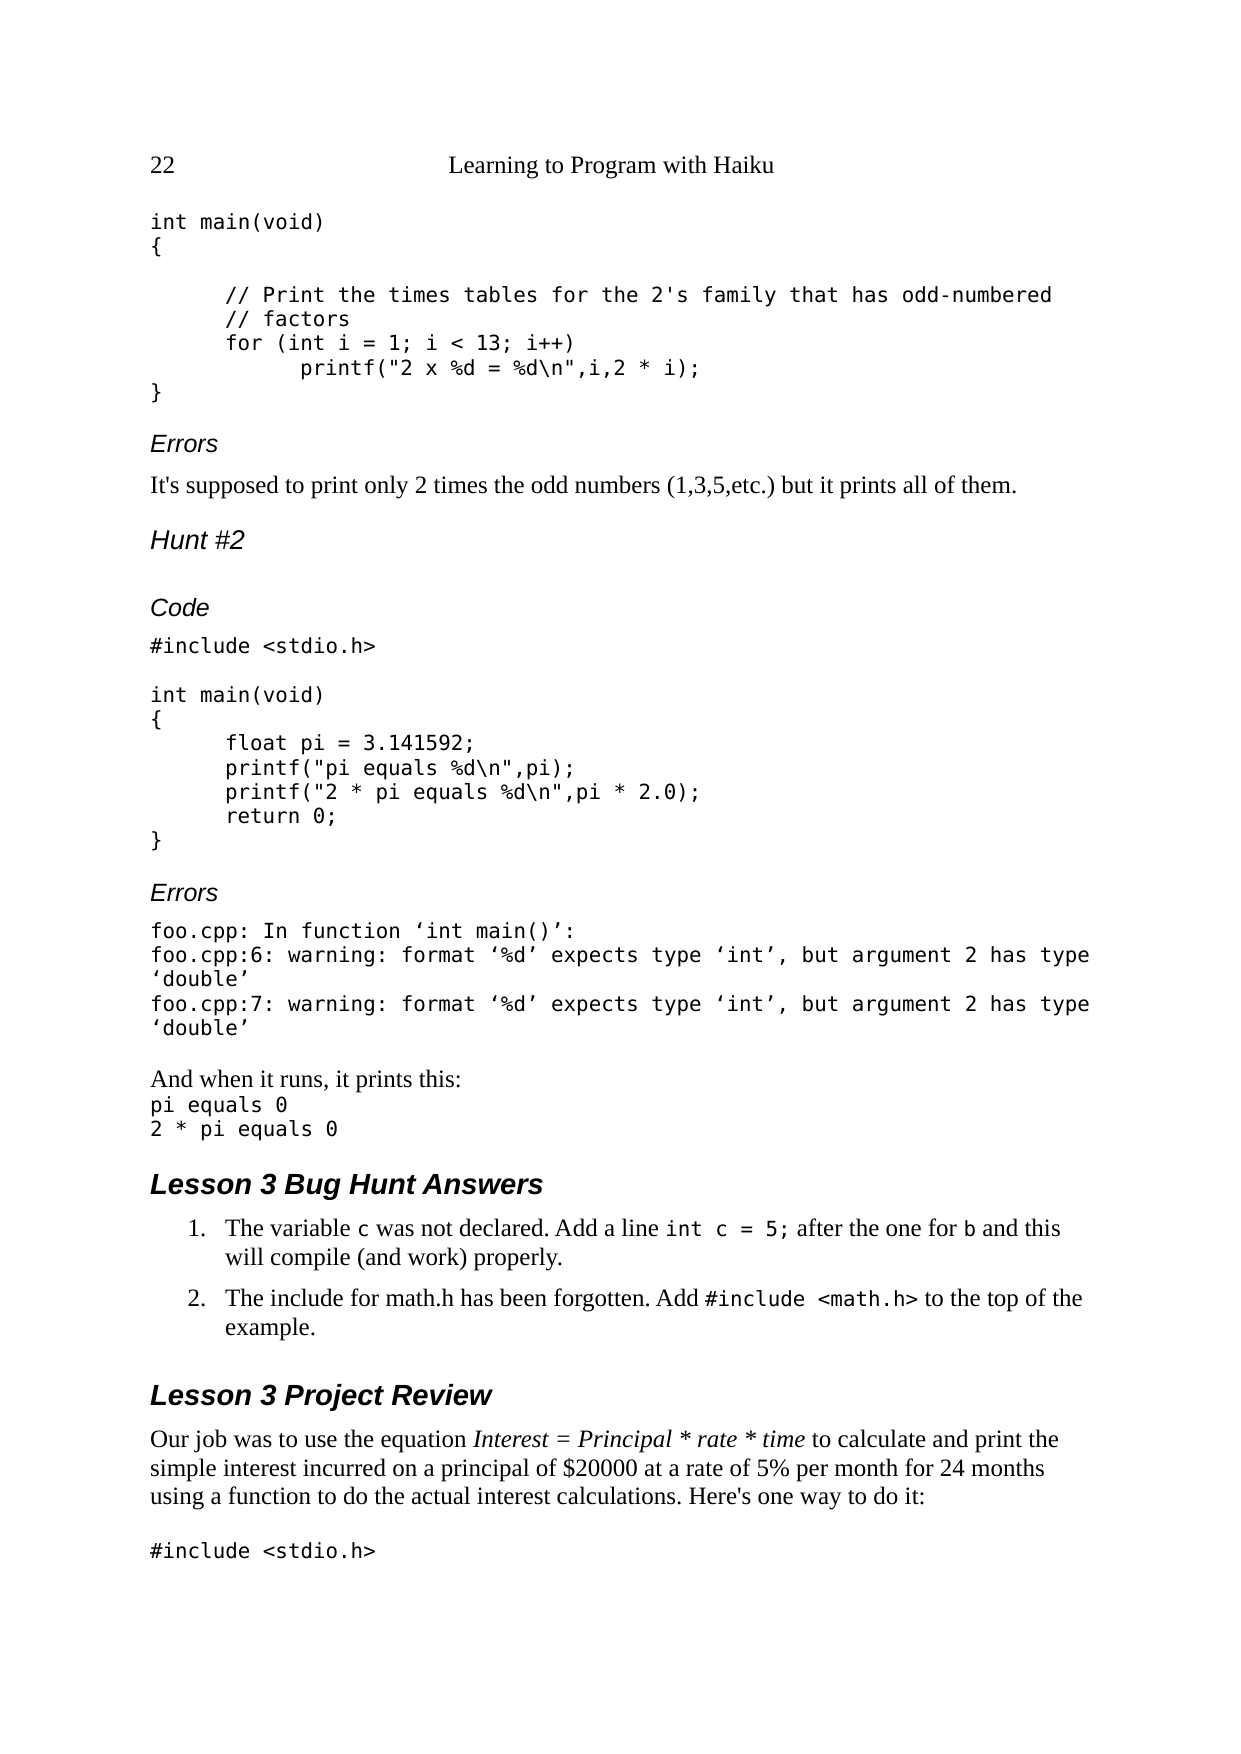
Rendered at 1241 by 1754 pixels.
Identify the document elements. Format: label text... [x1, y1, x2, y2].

list The include for math.h has been forgotten. Add #include <math.h> to the top of the example. [187, 1283, 1091, 1340]
text foo.cpp: In function ‘int main()’: [150, 919, 1091, 943]
subtitle Errors [150, 878, 1091, 906]
text foo.cpp:6: warning: format ‘%d’ expects type ‘int’, but argument 2 has type ‘double’ [150, 943, 1091, 992]
text } [150, 828, 1091, 853]
text foo.cpp:7: warning: format ‘%d’ expects type ‘int’, but argument 2 has type ‘double’ [150, 992, 1091, 1040]
text } [150, 380, 1091, 404]
text for (int i = 1; i < 13; i++) [150, 331, 1091, 356]
text printf("2 x %d = %d\n",i,2 * i); [150, 356, 1091, 380]
subtitle Hunt #2 [150, 524, 1091, 555]
list The variable c was not declared. Add a line int c = 5; after the one for b and this will compile (and work) properly. [187, 1213, 1091, 1270]
text pi equals 0 [150, 1093, 1091, 1117]
text { [150, 707, 1091, 731]
text printf("pi equals %d\n",pi); [150, 756, 1091, 780]
subtitle Errors [150, 429, 1091, 458]
text And when it runs, it prints this: [150, 1064, 1091, 1093]
text #include <stdio.h> [150, 634, 1091, 658]
subtitle Code [150, 593, 1091, 622]
text #include <stdio.h> [150, 1539, 1091, 1563]
text int main(void) [150, 210, 1091, 234]
text Our job was to use the equation Interest = Principal * rate * time to calculate and print the simple interest incurred on a principal of $20000 at a rate of 5% per month for 24 months using a function to do the actual interest calculations. Here's one way to do it: [150, 1424, 1091, 1510]
text // Print the times tables for the 2's family that has odd-numbered [150, 283, 1091, 307]
text float pi = 3.141592; [150, 731, 1091, 756]
text // factors [150, 307, 1091, 331]
text int main(void) [150, 683, 1091, 707]
subtitle Lesson 3 Bug Hunt Answers [150, 1167, 1091, 1200]
text 2 * pi equals 0 [150, 1117, 1091, 1142]
text { [150, 234, 1091, 258]
text return 0; [150, 804, 1091, 828]
subtitle Lesson 3 Project Review [150, 1378, 1091, 1411]
text printf("2 * pi equals %d\n",pi * 2.0); [150, 780, 1091, 804]
text It's supposed to print only 2 times the odd numbers (1,3,5,etc.) but it prints all of them. [150, 470, 1091, 499]
